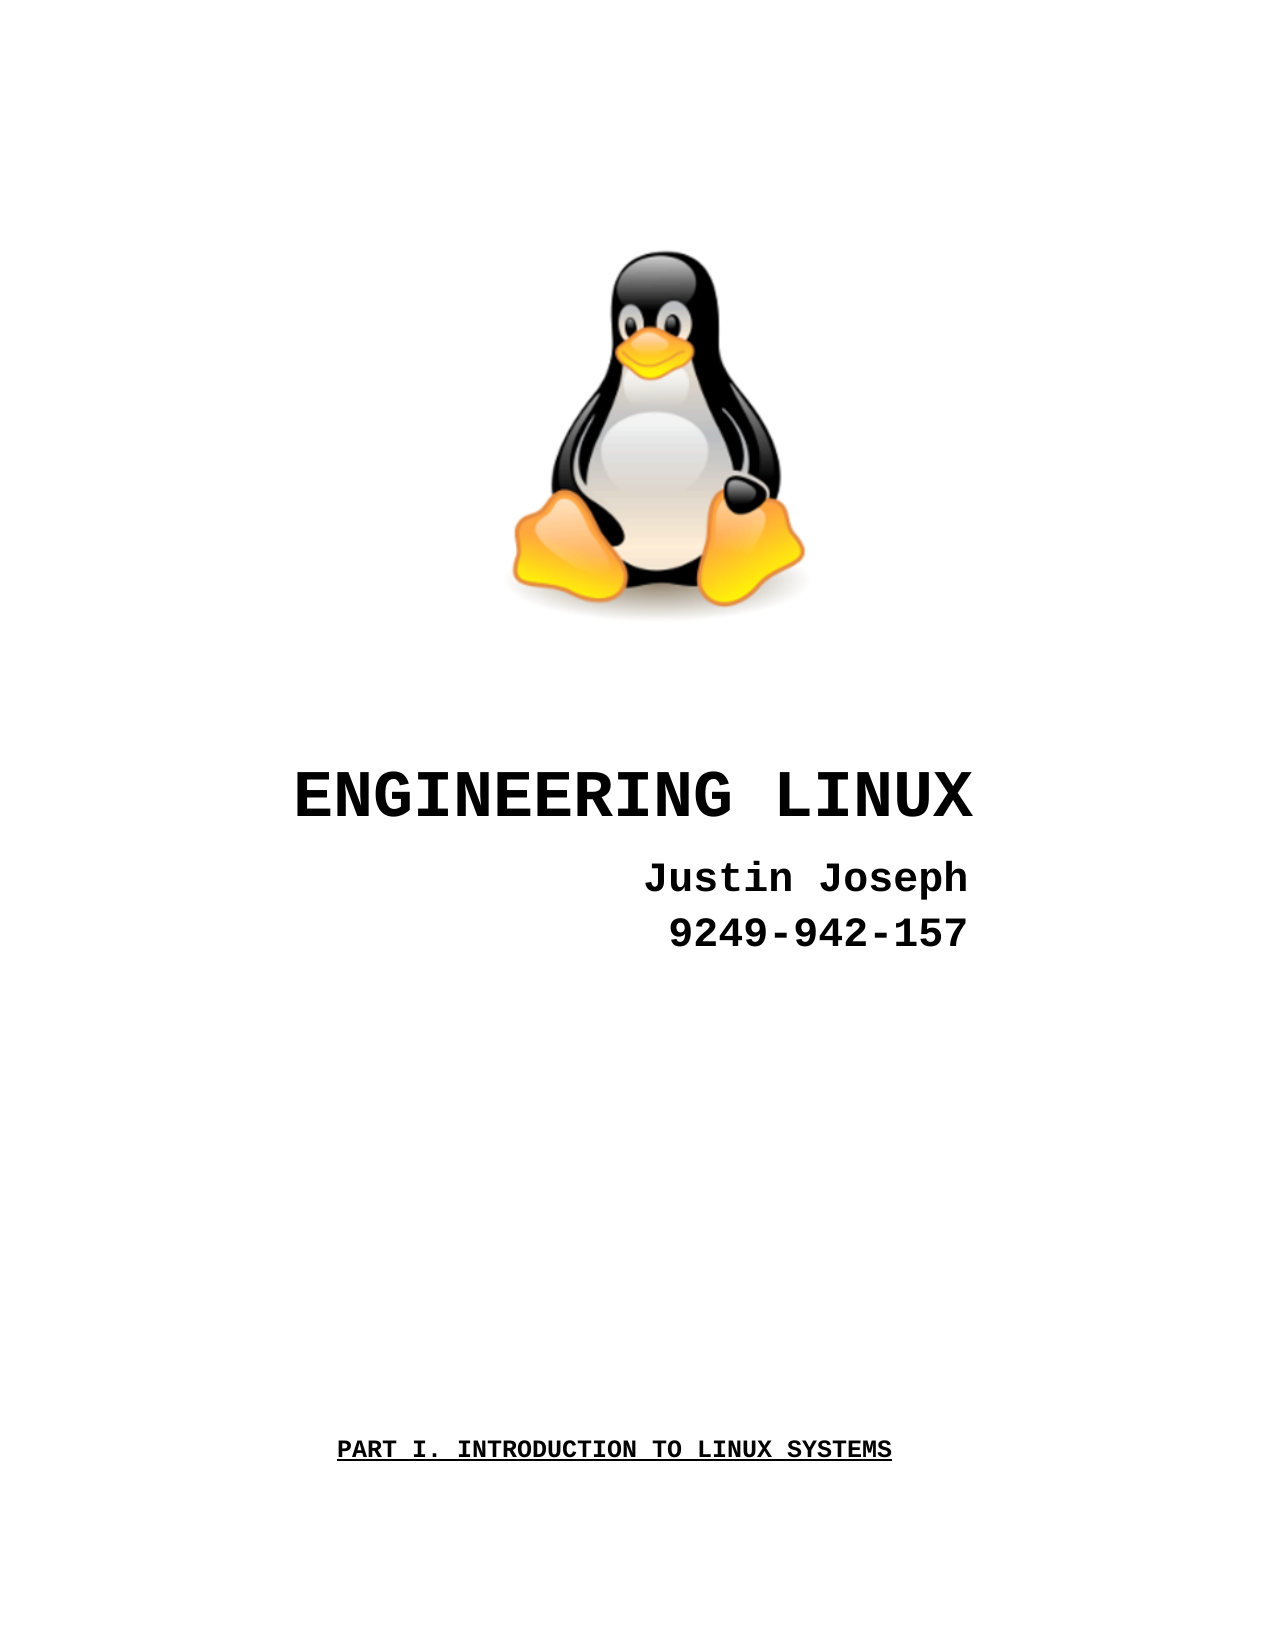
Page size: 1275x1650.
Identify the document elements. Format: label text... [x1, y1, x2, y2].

text 9249-942-157 [118, 911, 1157, 959]
picture [483, 222, 840, 642]
text ENGINEERING LINUX [118, 760, 1157, 836]
text PART I. INTRODUCTION TO LINUX SYSTEMS [118, 1436, 1157, 1464]
text Justin Joseph [118, 836, 1157, 911]
